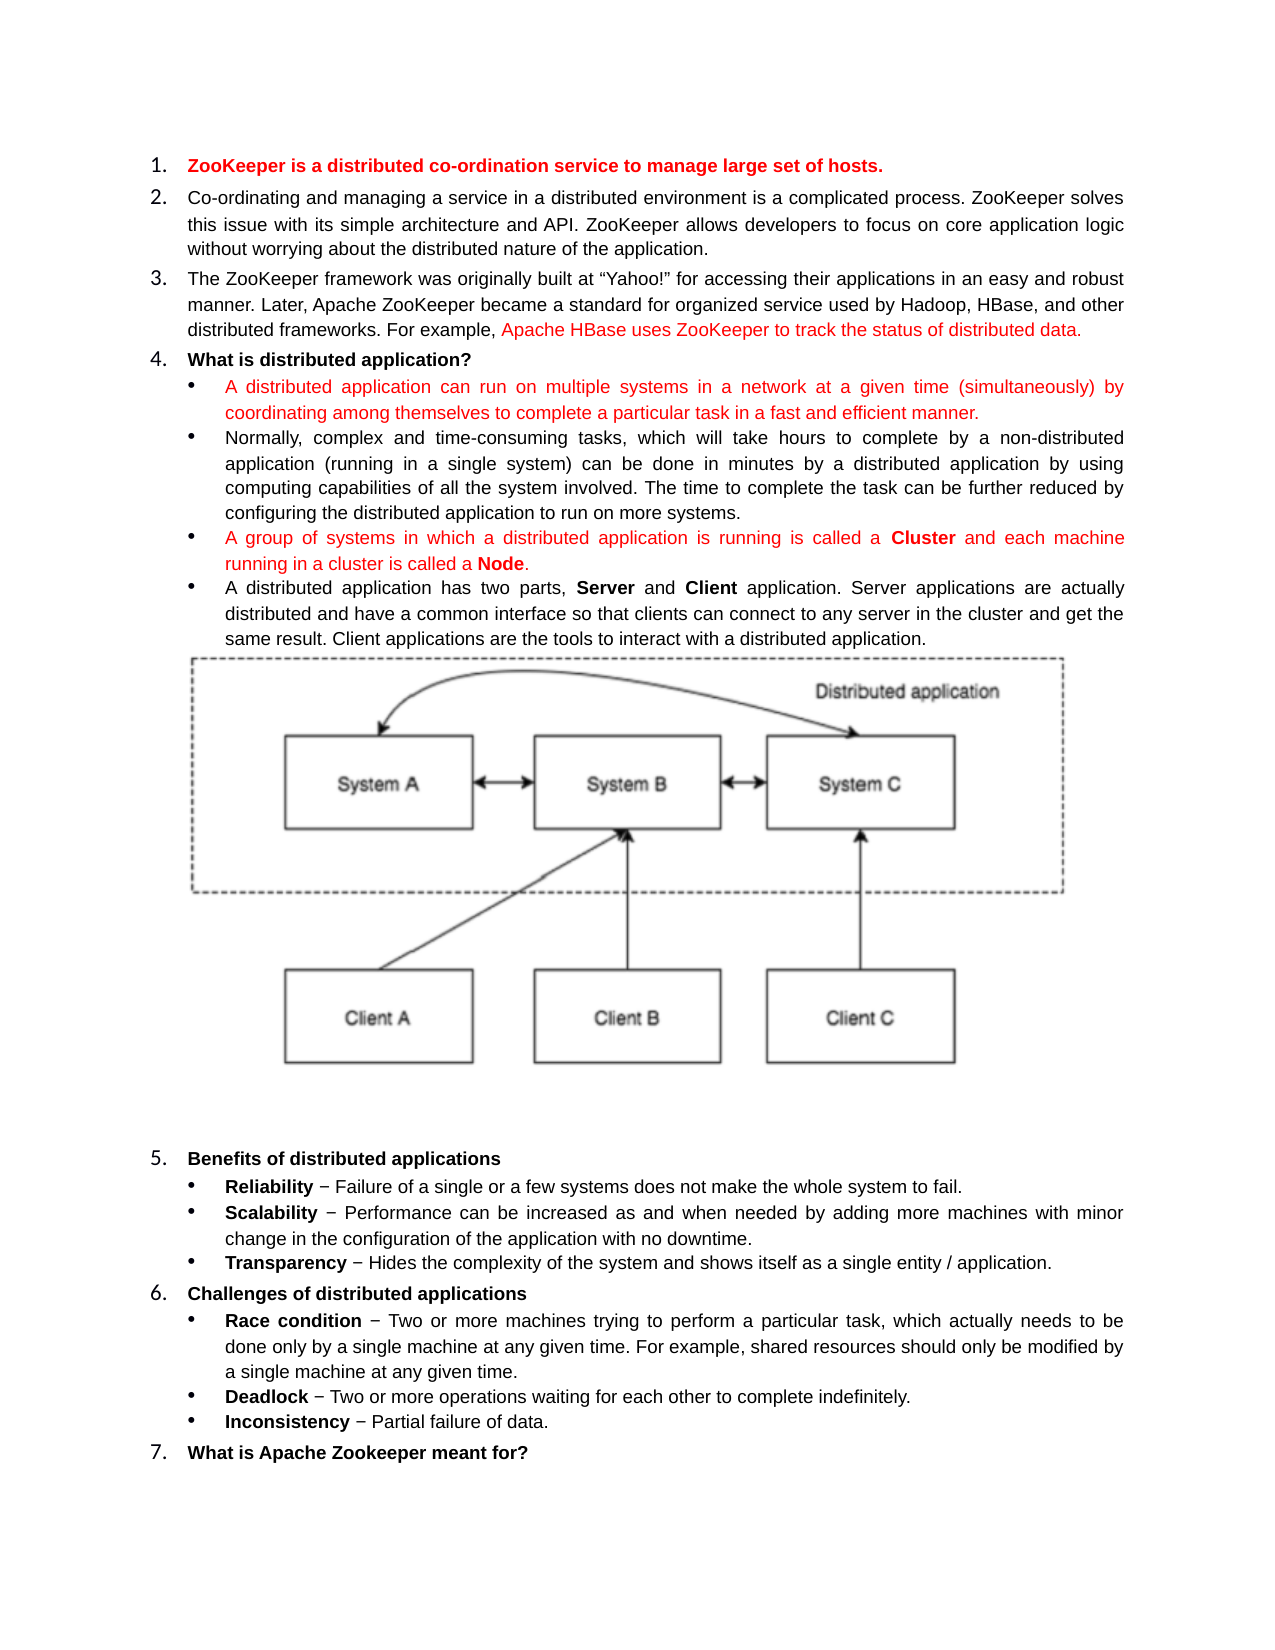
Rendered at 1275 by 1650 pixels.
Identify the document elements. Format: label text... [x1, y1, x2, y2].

list Reliability − Failure of a single or a few systems does not make the whole system to fail. [187, 1176, 1125, 1198]
list What is distributed application? [150, 344, 1125, 372]
list Normally, complex and time-consuming tasks, which will take hours to complete by a non-distributed application (running in a single system) can be done in minutes by a distributed application by using computing capabilities of all the system involved. The time to complete the task can be further reduced by configuring the distributed application to run on more systems. [187, 427, 1125, 523]
list Deadlock − Two or more operations waiting for each other to complete indefinitely. [187, 1385, 1125, 1408]
list What is Apache Zookeeper meant for? [150, 1437, 1125, 1465]
list Transparency − Hides the complexity of the system and shows itself as a single entity / application. [187, 1252, 1125, 1274]
list A group of systems in which a distributed application is running is called a Cluster and each machine running in a cluster is called a Node. [187, 527, 1125, 574]
list The ZooKeeper framework was originally built at “Yahoo!” for accessing their applications in an easy and robust manner. Later, Apache ZooKeeper became a standard for organized service used by Hadoop, HBase, and other distributed frameworks. For example, Apache HBase uses ZooKeeper to track the status of distributed data. [150, 263, 1125, 341]
list Scalability − Performance can be increased as and when needed by adding more machines with minor change in the configuration of the application with no downtime. [187, 1202, 1125, 1249]
list Co-ordinating and managing a service in a distributed environment is a complicated process. ZooKeeper solves this issue with its simple architecture and API. ZooKeeper allows developers to focus on core application logic without worrying about the distributed nature of the application. [150, 182, 1125, 260]
list Inconsistency − Partial failure of data. [187, 1411, 1125, 1434]
list A distributed application has two parts, Server and Client application. Server applications are actually distributed and have a common interface so that clients can connect to any server in the cluster and get the same result. Client applications are the tools to interact with a distributed application. [187, 577, 1125, 649]
list ZooKeeper is a distributed co-ordination service to manage large set of hosts. [150, 150, 1125, 178]
list Challenges of distributed applications [150, 1278, 1125, 1306]
list Benefits of distributed applications [150, 1143, 1125, 1172]
picture [187, 652, 1088, 1104]
list Race condition − Two or more machines trying to perform a particular task, which actually needs to be done only by a single machine at any given time. For example, shared resources should only be modified by a single machine at any given time. [187, 1310, 1125, 1382]
list A distributed application can run on multiple systems in a network at a given time (simultaneously) by coordinating among themselves to complete a particular task in a fast and efficient manner. [187, 376, 1125, 423]
